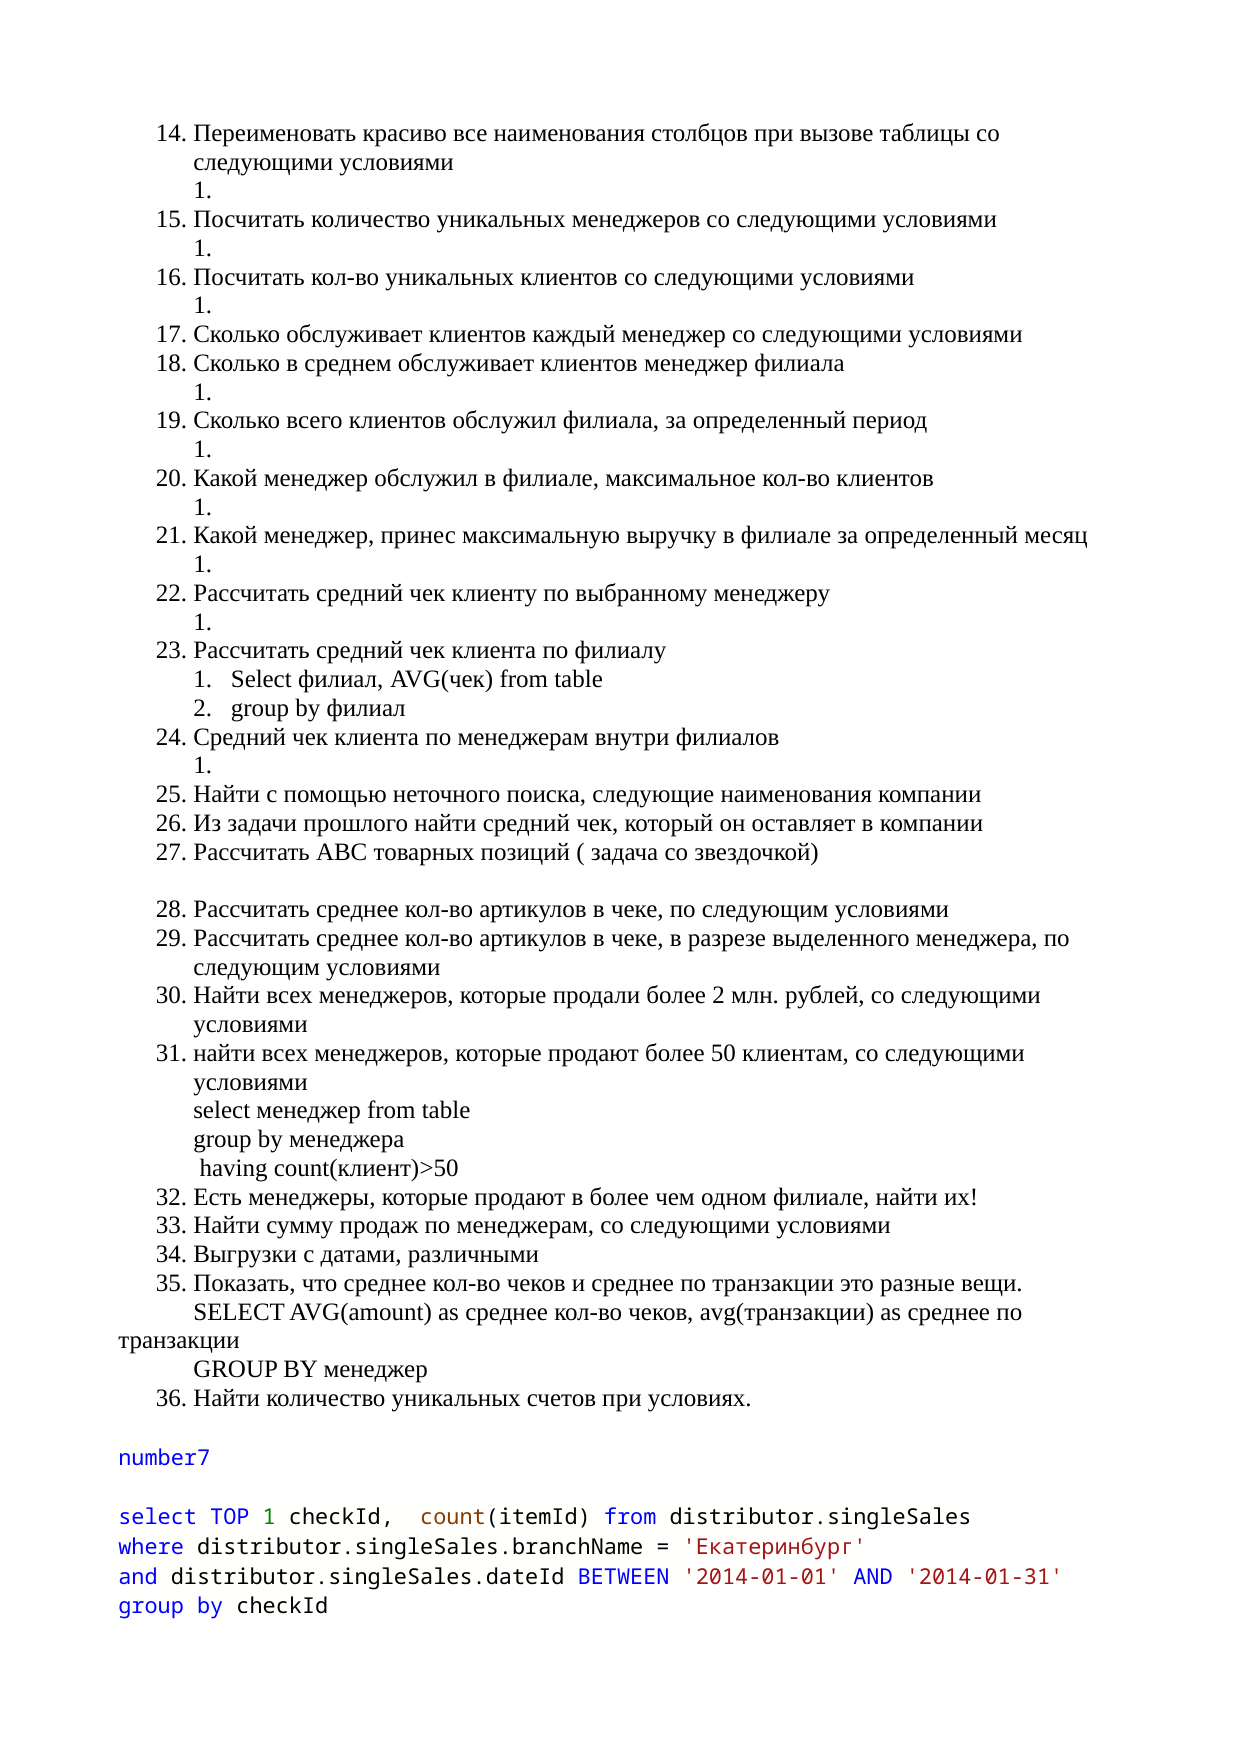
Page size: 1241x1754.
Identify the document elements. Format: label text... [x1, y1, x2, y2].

list Выгрузки с датами, различными [156, 1239, 1122, 1268]
list Найти сумму продаж по менеджерам, со следующими условиями [156, 1211, 1122, 1239]
list Сколько всего клиентов обслужил филиала, за определенный период [156, 406, 1122, 434]
list найти всех менеджеров, которые продают более 50 клиентам, со следующими условиями [156, 1038, 1122, 1096]
list Select филиал, AVG(чек) from table [193, 664, 1122, 693]
text select TOP 1 checkId, count(itemId) from distributor.singleSales [118, 1501, 1122, 1531]
list Посчитать кол-во уникальных клиентов со следующими условиями [156, 262, 1122, 291]
list group by филиал [193, 693, 1122, 722]
text where distributor.singleSales.branchName = 'Екатеринбург' [118, 1531, 1122, 1561]
text having count(клиент)>50 [118, 1153, 1122, 1182]
list Есть менеджеры, которые продают в более чем одном филиале, найти их! [156, 1182, 1122, 1211]
list Какой менеджер обслужил в филиале, максимальное кол-во клиентов [156, 463, 1122, 492]
list Сколько обслуживает клиентов каждый менеджер со следующими условиями [156, 319, 1122, 348]
list Посчитать количество уникальных менеджеров со следующими условиями [156, 204, 1122, 233]
list Рассчитать средний чек клиента по филиалу [156, 636, 1122, 664]
list Показать, что среднее кол-во чеков и среднее по транзакции это разные вещи. [156, 1268, 1122, 1297]
list select менеджер from table [156, 1096, 1122, 1124]
list Рассчитать средний чек клиенту по выбранному менеджеру [156, 578, 1122, 607]
text group by checkId [118, 1591, 1122, 1620]
text group by менеджера [118, 1124, 1122, 1153]
list Рассчитать среднее кол-во артикулов в чеке, по следующим условиями [156, 894, 1122, 923]
list Из задачи прошлого найти средний чек, который он оставляет в компании [156, 808, 1122, 837]
list Какой менеджер, принес максимальную выручку в филиале за определенный месяц [156, 521, 1122, 549]
text GROUP BY менеджер [118, 1354, 1122, 1383]
list Рассчитать АВС товарных позиций ( задача со звездочкой) [156, 837, 1122, 866]
text SELECT AVG(amount) as среднее кол-во чеков, avg(транзакции) as среднее по транзакции [118, 1297, 1122, 1354]
list Найти всех менеджеров, которые продали более 2 млн. рублей, со следующими условиями [156, 981, 1122, 1038]
text and distributor.singleSales.dateId BETWEEN '2014-01-01' AND '2014-01-31' [118, 1561, 1122, 1591]
text number7 [118, 1442, 1122, 1471]
list Рассчитать среднее кол-во артикулов в чеке, в разрезе выделенного менеджера, по следующим условиями [156, 923, 1122, 981]
list Найти с помощью неточного поиска, следующие наименования компании [156, 779, 1122, 808]
list Сколько в среднем обслуживает клиентов менеджер филиала [156, 348, 1122, 377]
list Переименовать красиво все наименования столбцов при вызове таблицы со следующими условиями [156, 118, 1122, 176]
list Средний чек клиента по менеджерам внутри филиалов [156, 722, 1122, 751]
list Найти количество уникальных счетов при условиях. [156, 1383, 1122, 1412]
